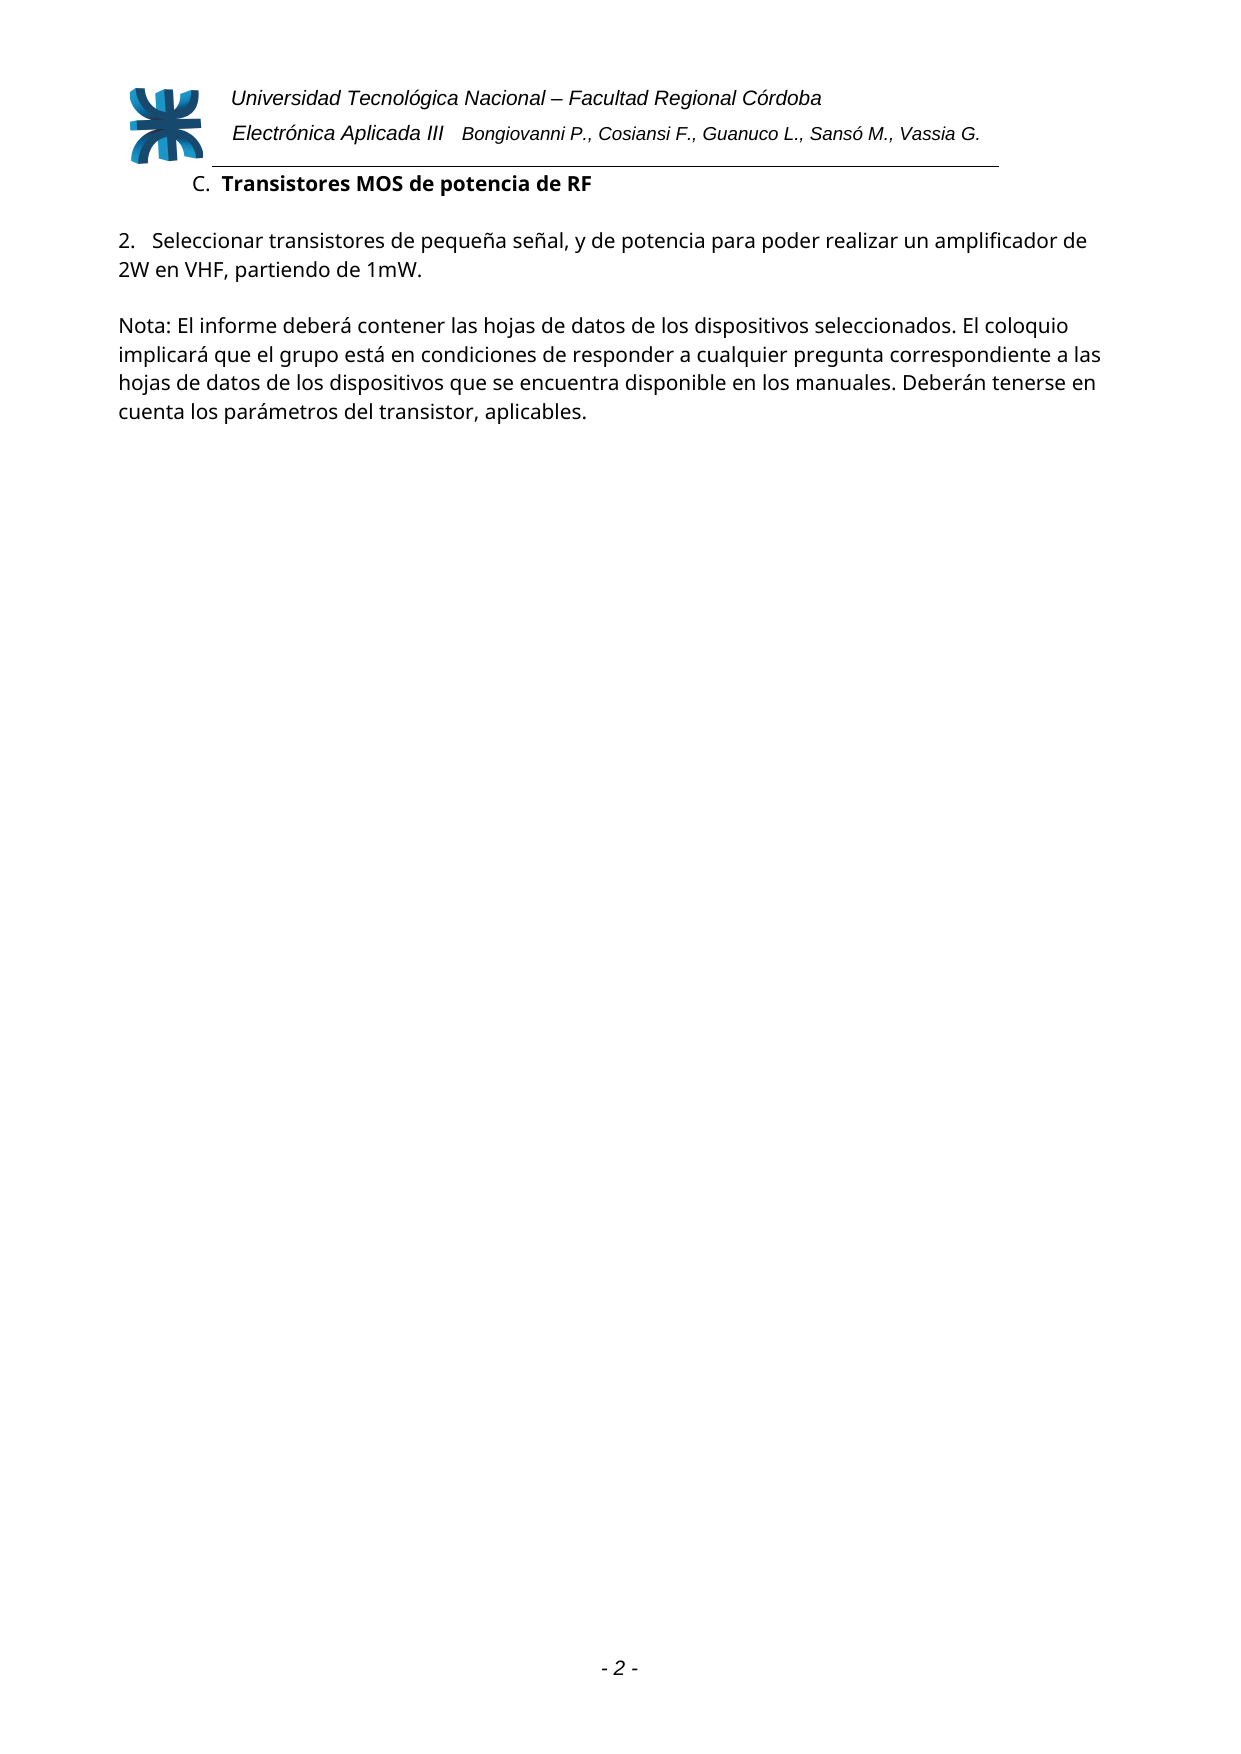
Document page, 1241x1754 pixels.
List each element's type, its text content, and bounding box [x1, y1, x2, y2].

text C. Transistores MOS de potencia de RF [118, 169, 1122, 198]
text 2. Seleccionar transistores de pequeña señal, y de potencia para poder realizar un amplificador de 2W en VHF, partiendo de 1mW. [118, 226, 1122, 283]
picture [129, 88, 203, 164]
text Nota: El informe deberá contener las hojas de datos de los dispositivos seleccionados. El coloquio implicará que el grupo está en condiciones de responder a cualquier pregunta correspondiente a las hojas de datos de los dispositivos que se encuentra disponible en los manuales. Deberán tenerse en cuenta los parámetros del transistor, aplicables. [118, 312, 1122, 425]
